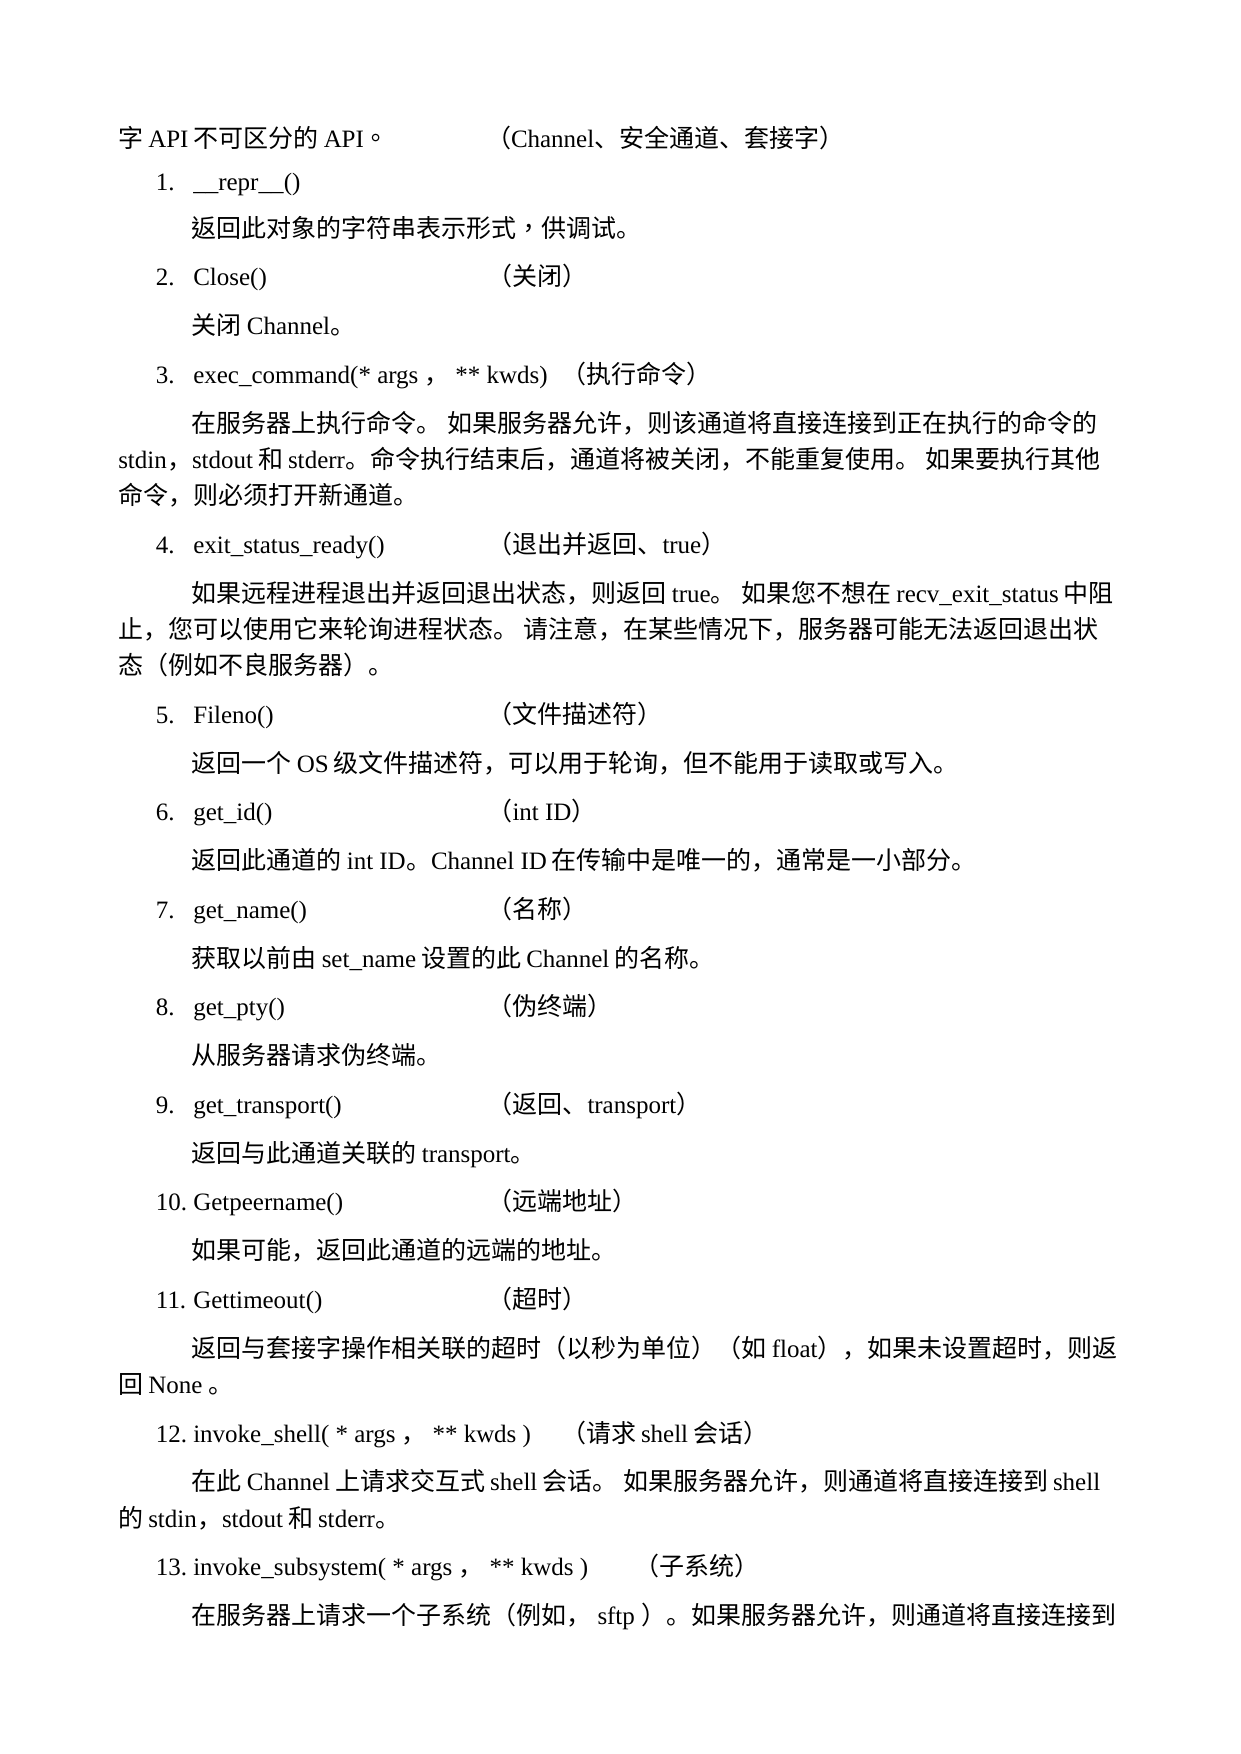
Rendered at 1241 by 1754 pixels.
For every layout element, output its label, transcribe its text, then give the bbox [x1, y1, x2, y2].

list get_transport() （返回、transport） [156, 1084, 1122, 1121]
text 如果远程进程退出并返回退出状态，则返回true。 如果您不想在recv_exit_status中阻止，您可以使用它来轮询进程状态。 请注意，在某些情况下，服务器可能无法返回退出状态（例如不良服务器）。 [118, 573, 1122, 682]
text 在服务器上请求一个子系统（例如， sftp ）。如果服务器允许，则通道将直接连接到 [118, 1596, 1122, 1632]
list get_pty() （伪终端） [156, 987, 1122, 1023]
text 返回此对象的字符串表示形式，供调试。 [118, 208, 1122, 244]
text 返回与套接字操作相关联的超时（以秒为单位）（如float），如果未设置超时，则返回None 。 [118, 1328, 1122, 1401]
text 在此Channel上请求交互式shell会话。 如果服务器允许，则通道将直接连接到shell的stdin，stdout和stderr。 [118, 1462, 1122, 1534]
list exec_command(* args ， ** kwds) （执行命令） [156, 354, 1122, 391]
list get_id() （int ID） [156, 792, 1122, 828]
list get_name() （名称） [156, 889, 1122, 926]
text 返回一个OS级文件描述符，可以用于轮询，但不能用于读取或写入。 [118, 743, 1122, 779]
list Getpeername() （远端地址） [156, 1182, 1122, 1218]
list exit_status_ready() （退出并返回、true） [156, 524, 1122, 561]
list invoke_subsystem( * args ， ** kwds ) （子系统） [156, 1547, 1122, 1583]
text 从服务器请求伪终端。 [118, 1036, 1122, 1072]
list __repr__() [156, 167, 1122, 196]
text 返回与此通道关联的transport。 [118, 1133, 1122, 1169]
list Close() （关闭） [156, 257, 1122, 293]
text 字API不可区分的API。 （Channel、安全通道、套接字） [118, 118, 1122, 154]
text 返回此通道的int ID。Channel ID在传输中是唯一的，通常是一小部分。 [118, 841, 1122, 877]
text 如果可能，返回此通道的远端的地址。 [118, 1231, 1122, 1267]
list Gettimeout() （超时） [156, 1279, 1122, 1316]
text 获取以前由set_name设置的此Channel的名称。 [118, 938, 1122, 974]
list Fileno() （文件描述符） [156, 694, 1122, 731]
list invoke_shell( * args ， ** kwds ) （请求shell会话） [156, 1413, 1122, 1449]
text 关闭Channel。 [118, 306, 1122, 342]
text 在服务器上执行命令。 如果服务器允许，则该通道将直接连接到正在执行的命令的stdin，stdout和stderr。命令执行结束后，通道将被关闭，不能重复使用。 如果要执行其他命令，则必须打开新通道。 [118, 403, 1122, 512]
